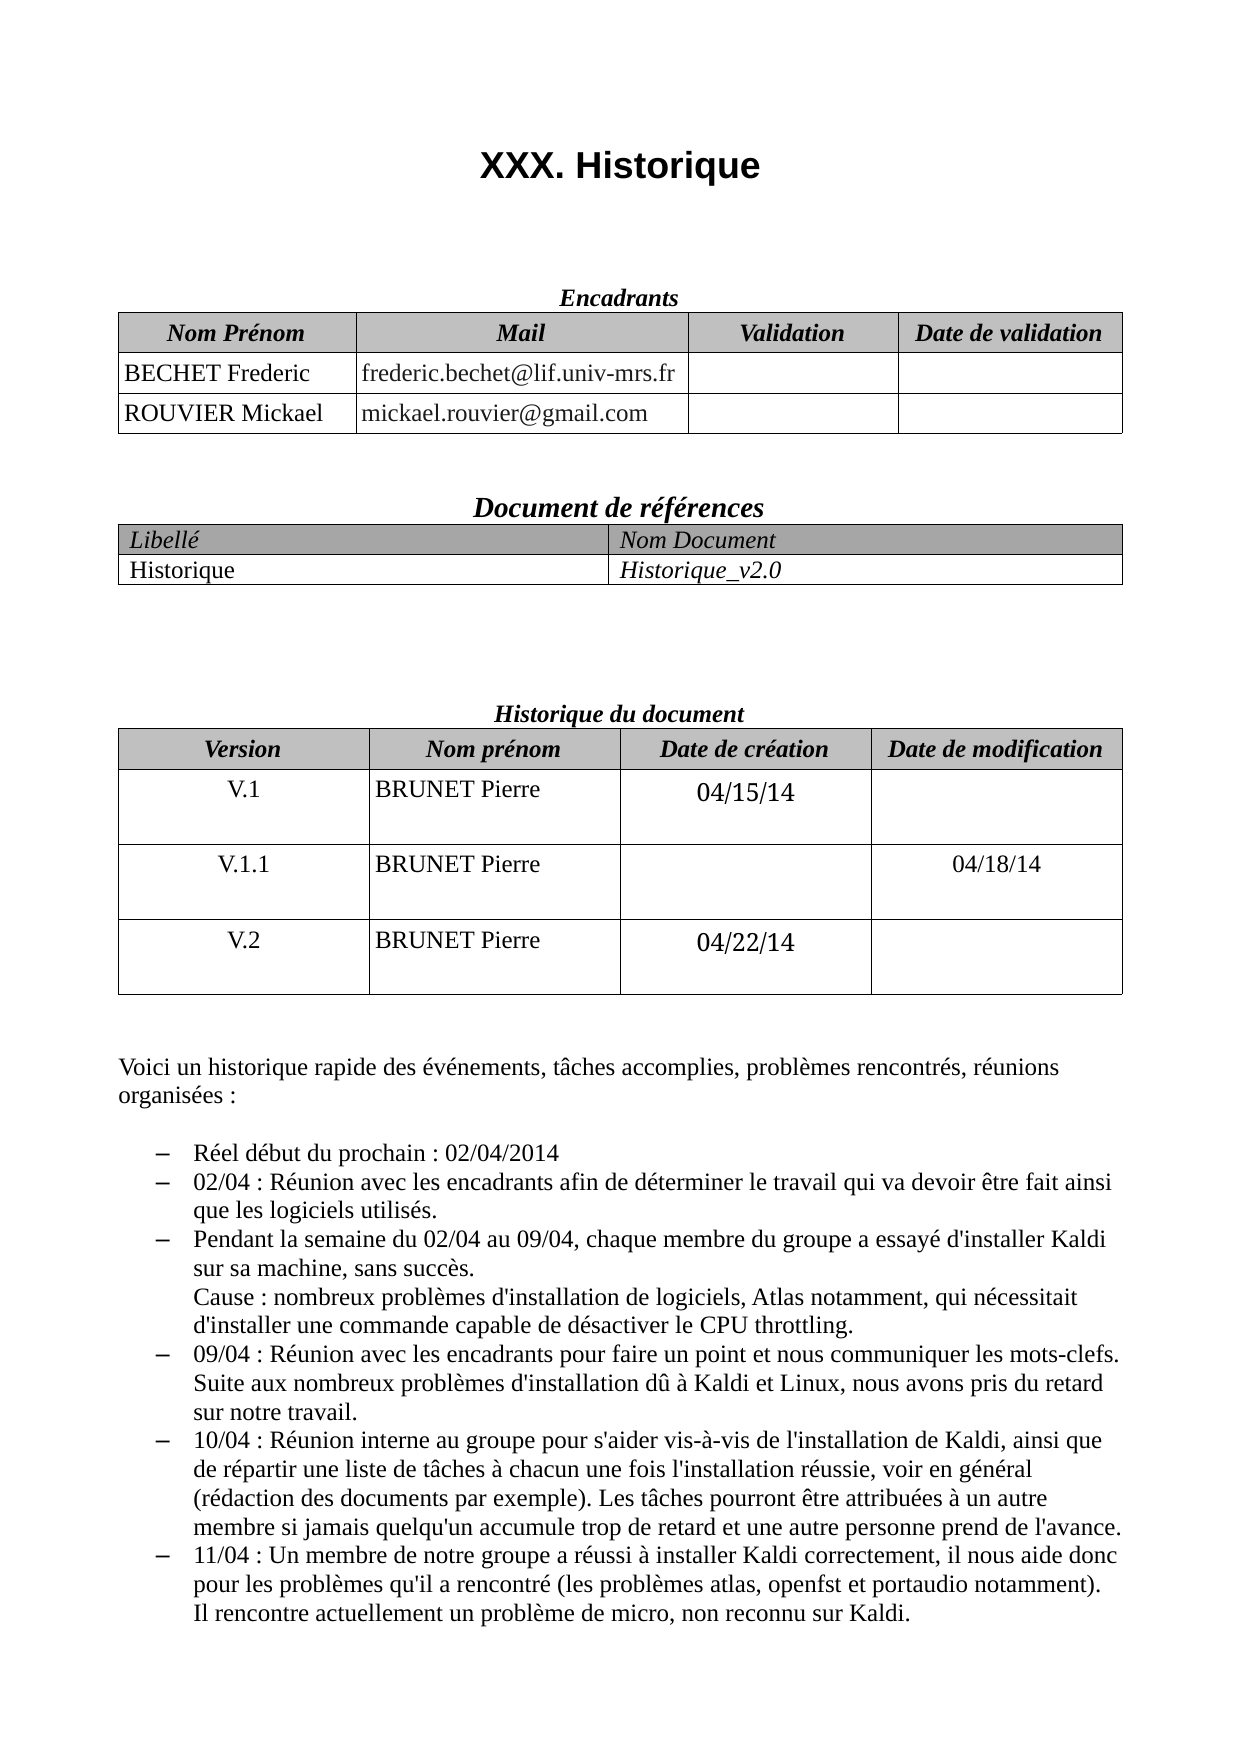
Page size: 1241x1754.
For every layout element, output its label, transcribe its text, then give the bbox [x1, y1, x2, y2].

table_cell [872, 920, 1122, 994]
table_header Mail [357, 313, 688, 352]
table_cell frederic.bechet@lif.univ-mrs.fr [357, 353, 688, 392]
table_cell [899, 353, 1122, 392]
table_cell V.1.1 [119, 845, 369, 919]
table_cell 18/04/14 [872, 845, 1122, 919]
table_cell [689, 353, 898, 392]
table_header Version [119, 729, 369, 769]
list 09/04 : Réunion avec les encadrants pour faire un point et nous communiquer les mots-clefs. Suite aux nombreux problèmes d'installation dû à Kaldi et Linux, nous avons pris du retard sur notre travail. [156, 1339, 1122, 1425]
table_cell Historique_v2.0 [609, 555, 1122, 583]
table_header Libellé [119, 525, 608, 554]
table_cell BRUNET Pierre [370, 770, 620, 844]
table_cell ROUVIER Mickael [119, 394, 356, 433]
table_header Date de modification [872, 729, 1122, 769]
table_cell BRUNET Pierre [370, 845, 620, 919]
table_header Nom prénom [370, 729, 620, 769]
table_cell [689, 394, 898, 433]
table_cell V.2 [119, 920, 369, 994]
table_cell [872, 770, 1122, 844]
text Historique du document [118, 699, 1122, 728]
table_cell [621, 845, 871, 919]
list Réel début du prochain : 02/04/2014 [156, 1138, 1122, 1167]
table_cell mickael.rouvier@gmail.com [357, 394, 688, 433]
table_cell Historique [119, 555, 608, 583]
text Voici un historique rapide des événements, tâches accomplies, problèmes rencontrés, réunions organisées : [118, 1052, 1122, 1109]
table_header Nom Document [609, 525, 1122, 554]
table_cell [899, 394, 1122, 433]
list Pendant la semaine du 02/04 au 09/04, chaque membre du groupe a essayé d'installer Kaldi sur sa machine, sans succès. [156, 1224, 1122, 1282]
list 11/04 : Un membre de notre groupe a réussi à installer Kaldi correctement, il nous aide donc pour les problèmes qu'il a rencontré (les problèmes atlas, openfst et portaudio notamment). Il rencontre actuellement un problème de micro, non reconnu sur Kaldi. [156, 1540, 1122, 1627]
text Document de références [118, 490, 1122, 524]
table_header Validation [689, 313, 898, 352]
list Cause : nombreux problèmes d'installation de logiciels, Atlas notamment, qui nécessitait d'installer une commande capable de désactiver le CPU throttling. [156, 1282, 1122, 1339]
table_header Nom Prénom [119, 313, 356, 352]
list 10/04 : Réunion interne au groupe pour s'aider vis-à-vis de l'installation de Kaldi, ainsi que de répartir une liste de tâches à chacun une fois l'installation réussie, voir en général (rédaction des documents par exemple). Les tâches pourront être attribuées à un autre membre si jamais quelqu'un accumule trop de retard et une autre personne prend de l'avance. [156, 1425, 1122, 1540]
table_cell 22/04/14 [621, 920, 871, 994]
table_cell 15/04/14 [621, 770, 871, 844]
table_cell BRUNET Pierre [370, 920, 620, 994]
table_header Date de validation [899, 313, 1122, 352]
subtitle XXX. Historique [118, 143, 1122, 186]
table_cell V.1 [119, 770, 369, 844]
table_cell BECHET Frederic [119, 353, 356, 392]
table_header Date de création [621, 729, 871, 769]
text Encadrants [118, 283, 1122, 312]
list 02/04 : Réunion avec les encadrants afin de déterminer le travail qui va devoir être fait ainsi que les logiciels utilisés. [156, 1167, 1122, 1224]
